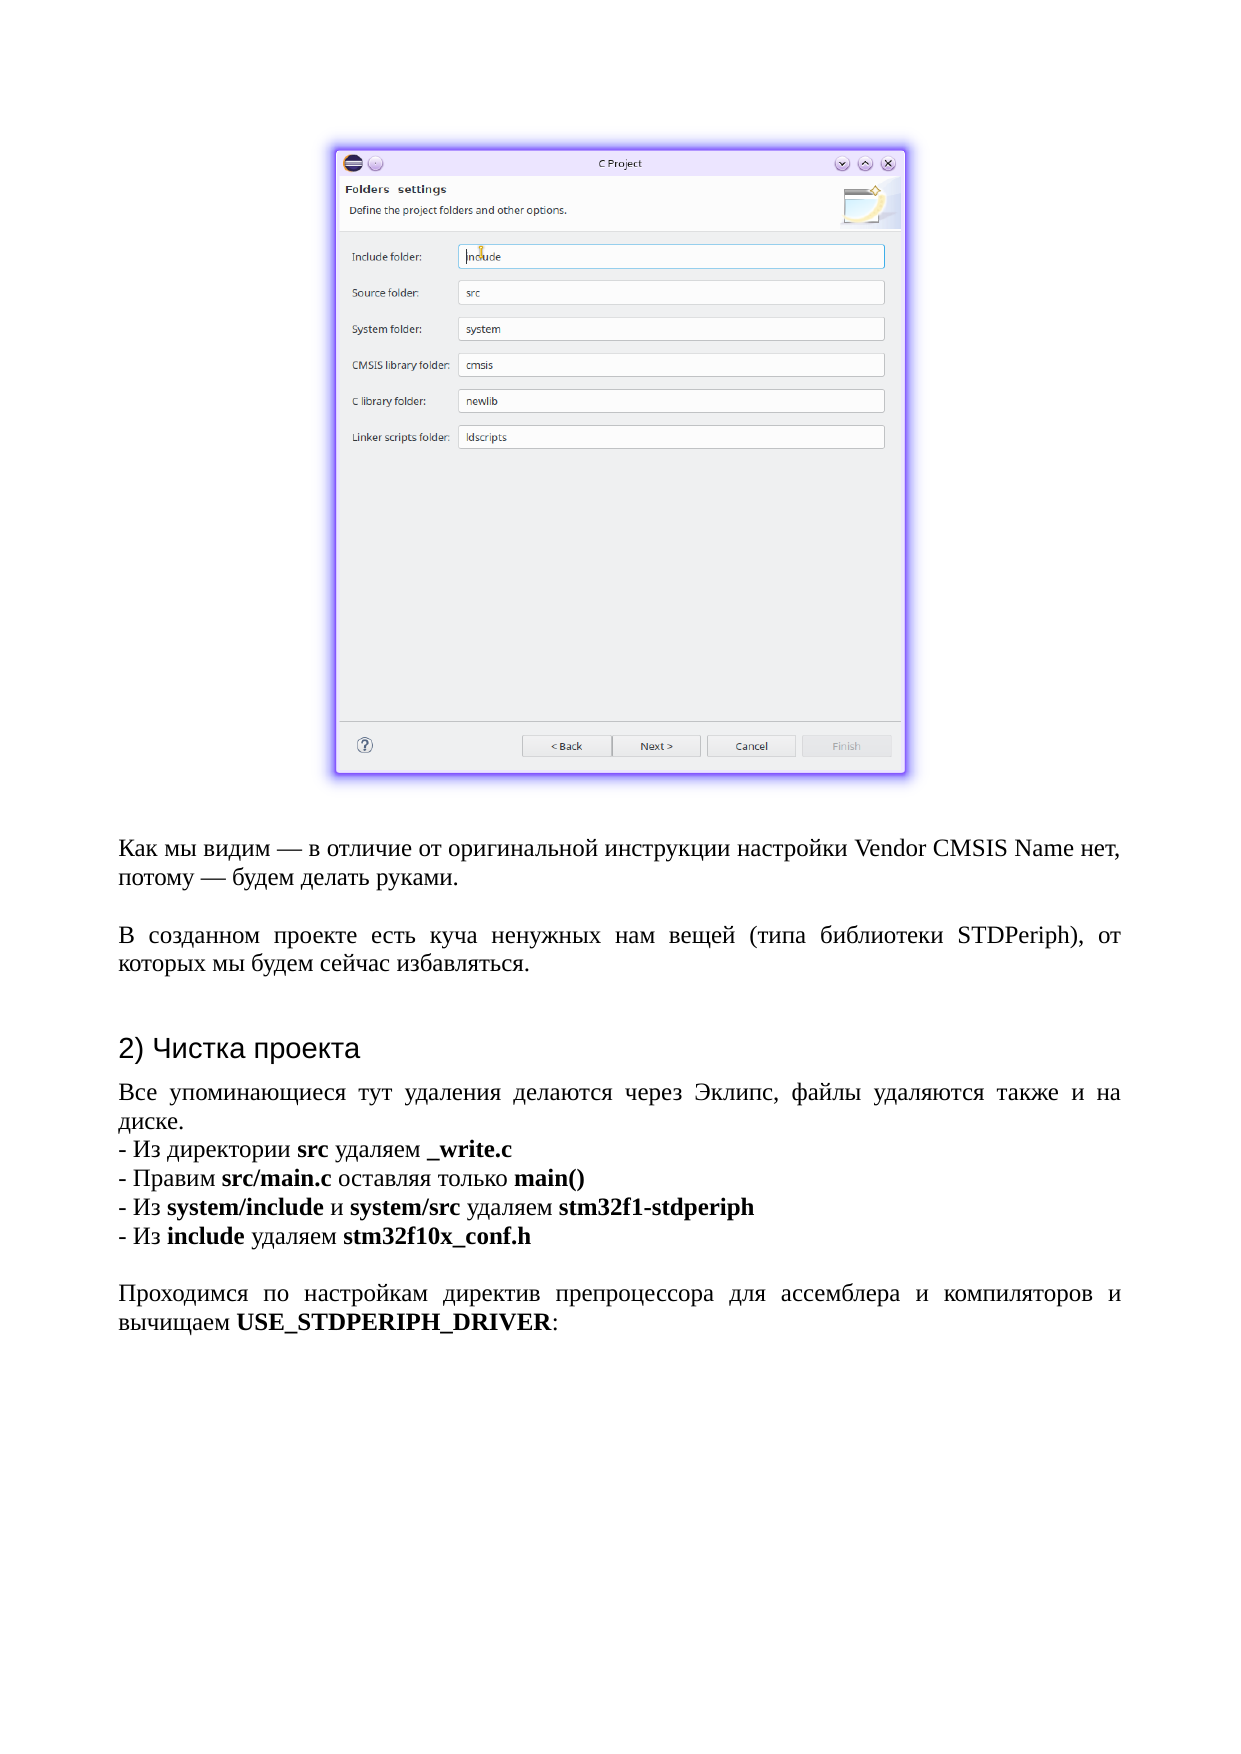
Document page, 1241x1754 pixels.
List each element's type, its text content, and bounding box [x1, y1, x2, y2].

text Проходимся по настройкам директив препроцессора для ассемблера и компиляторов и вычищаем USE_STDPERIPH_DRIVER: [118, 1278, 1122, 1336]
picture [303, 118, 937, 805]
text - Из system/include и system/src удаляем stm32f1-stdperiph [118, 1192, 1122, 1221]
text - Правим src/main.c оставляя только main() [118, 1163, 1122, 1192]
subtitle 2) Чистка проекта [118, 1031, 1122, 1064]
text - Из include удаляем stm32f10x_conf.h [118, 1221, 1122, 1249]
text В созданном проекте есть куча ненужных нам вещей (типа библиотеки STDPeriph), от которых мы будем сейчас избавляться. [118, 920, 1122, 977]
text - Из директории src удаляем _write.c [118, 1134, 1122, 1163]
text Как мы видим — в отличие от оригинальной инструкции настройки Vendor CMSIS Name нет, потому — будем делать руками. [118, 833, 1122, 891]
text Все упоминающиеся тут удаления делаются через Эклипс, файлы удаляются также и на диске. [118, 1077, 1122, 1134]
